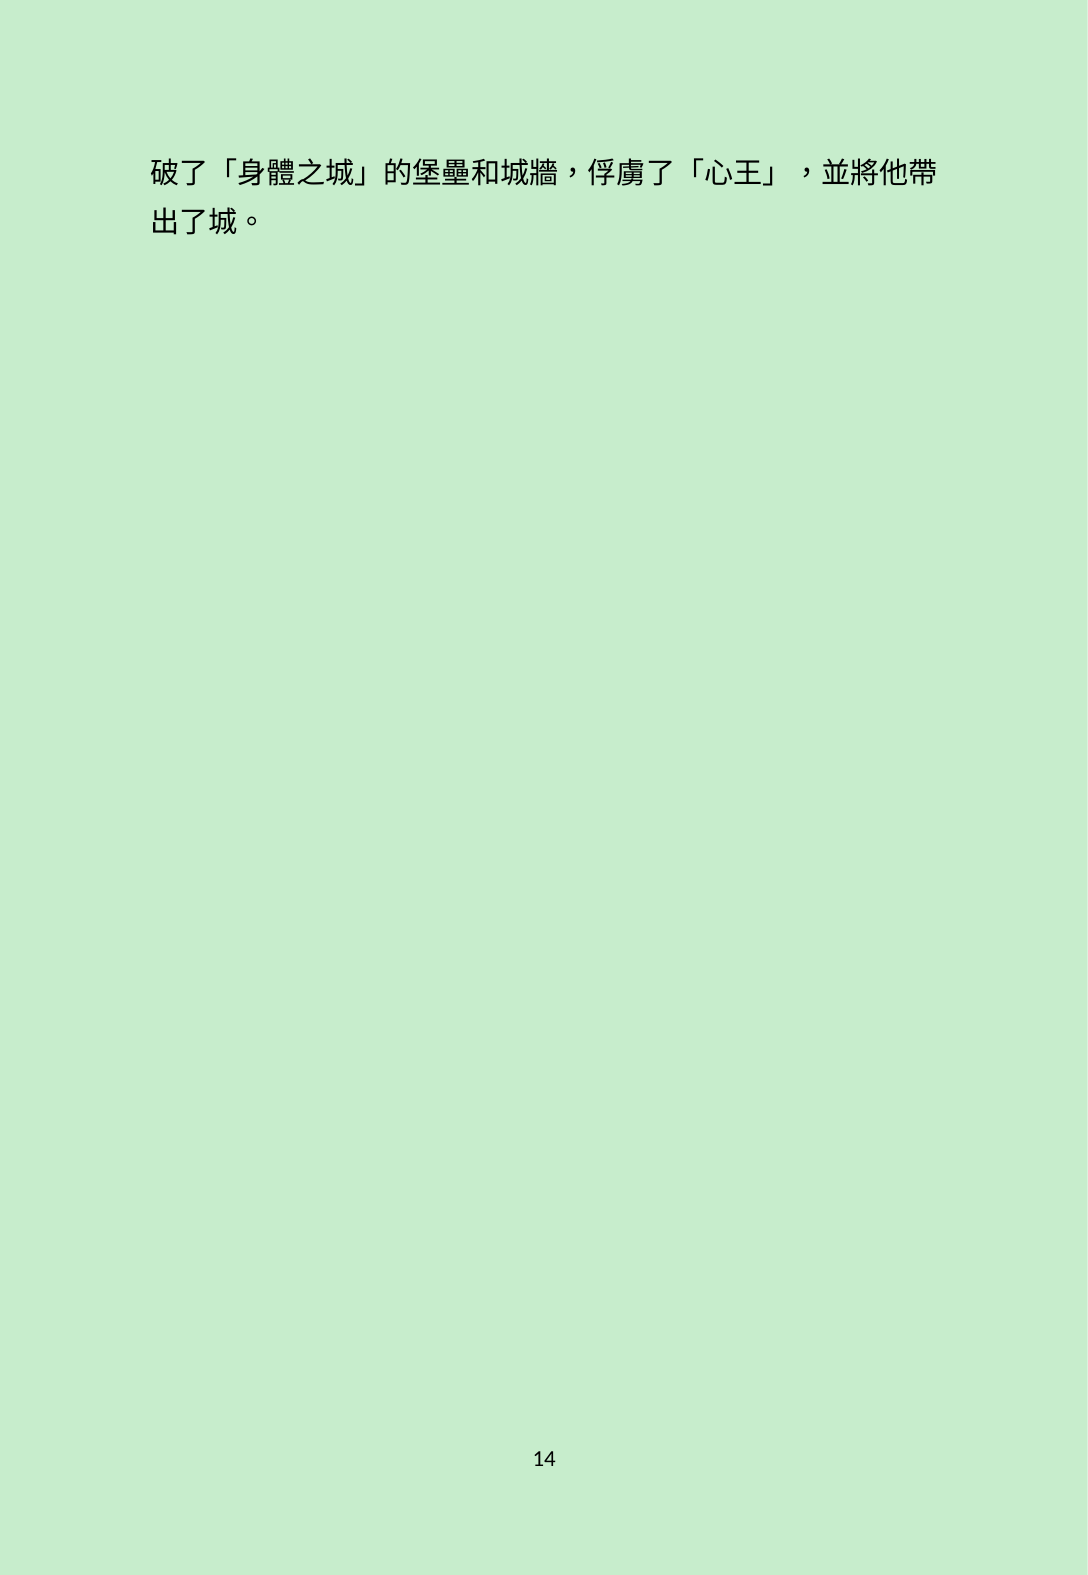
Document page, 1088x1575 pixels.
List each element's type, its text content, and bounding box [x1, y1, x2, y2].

text 破了「身體之城」的堡壘和城牆，俘虜了「心王」，並將他帶出了城。 [150, 150, 938, 241]
